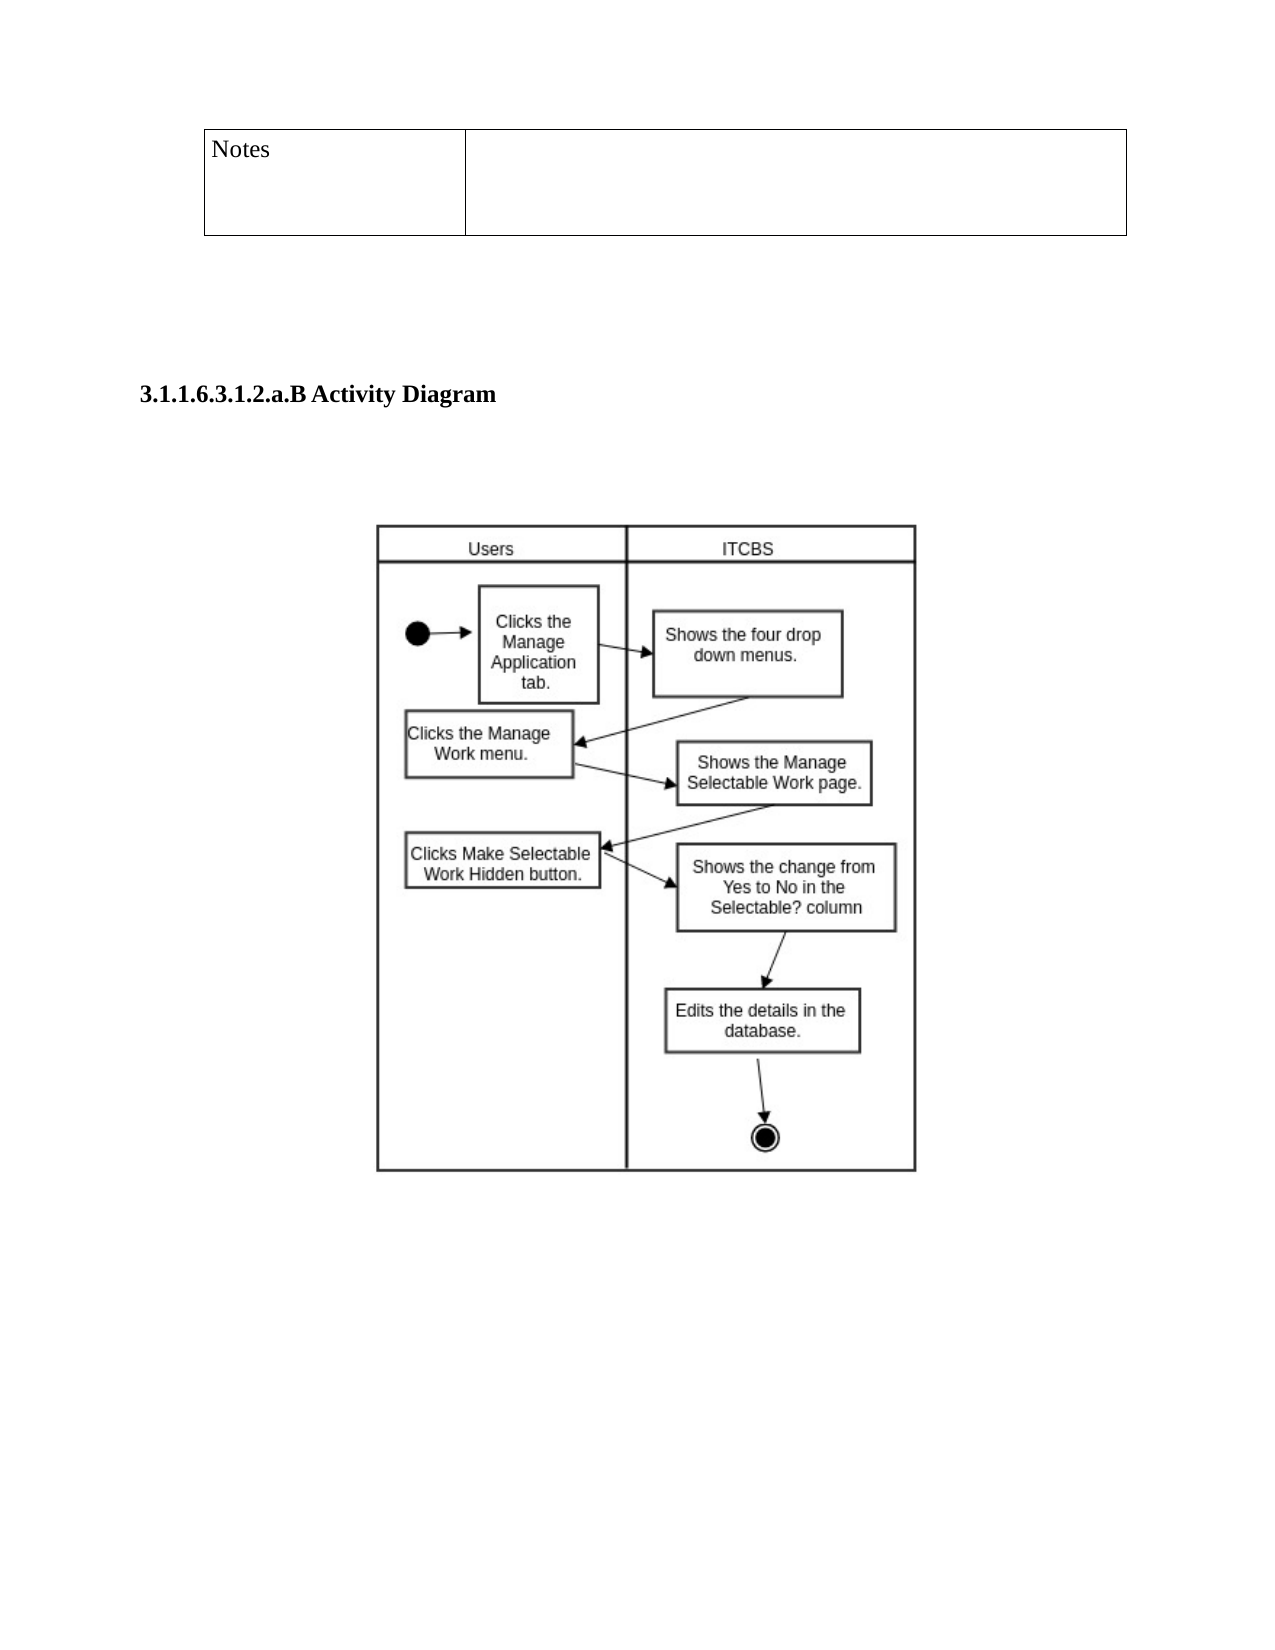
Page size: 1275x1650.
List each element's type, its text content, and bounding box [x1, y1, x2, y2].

picture [362, 467, 950, 1204]
table_cell Notes [205, 130, 465, 235]
text 3.1.1.6.3.1.2.a.B Activity Diagram [139, 379, 1135, 408]
table_cell [466, 130, 1126, 235]
